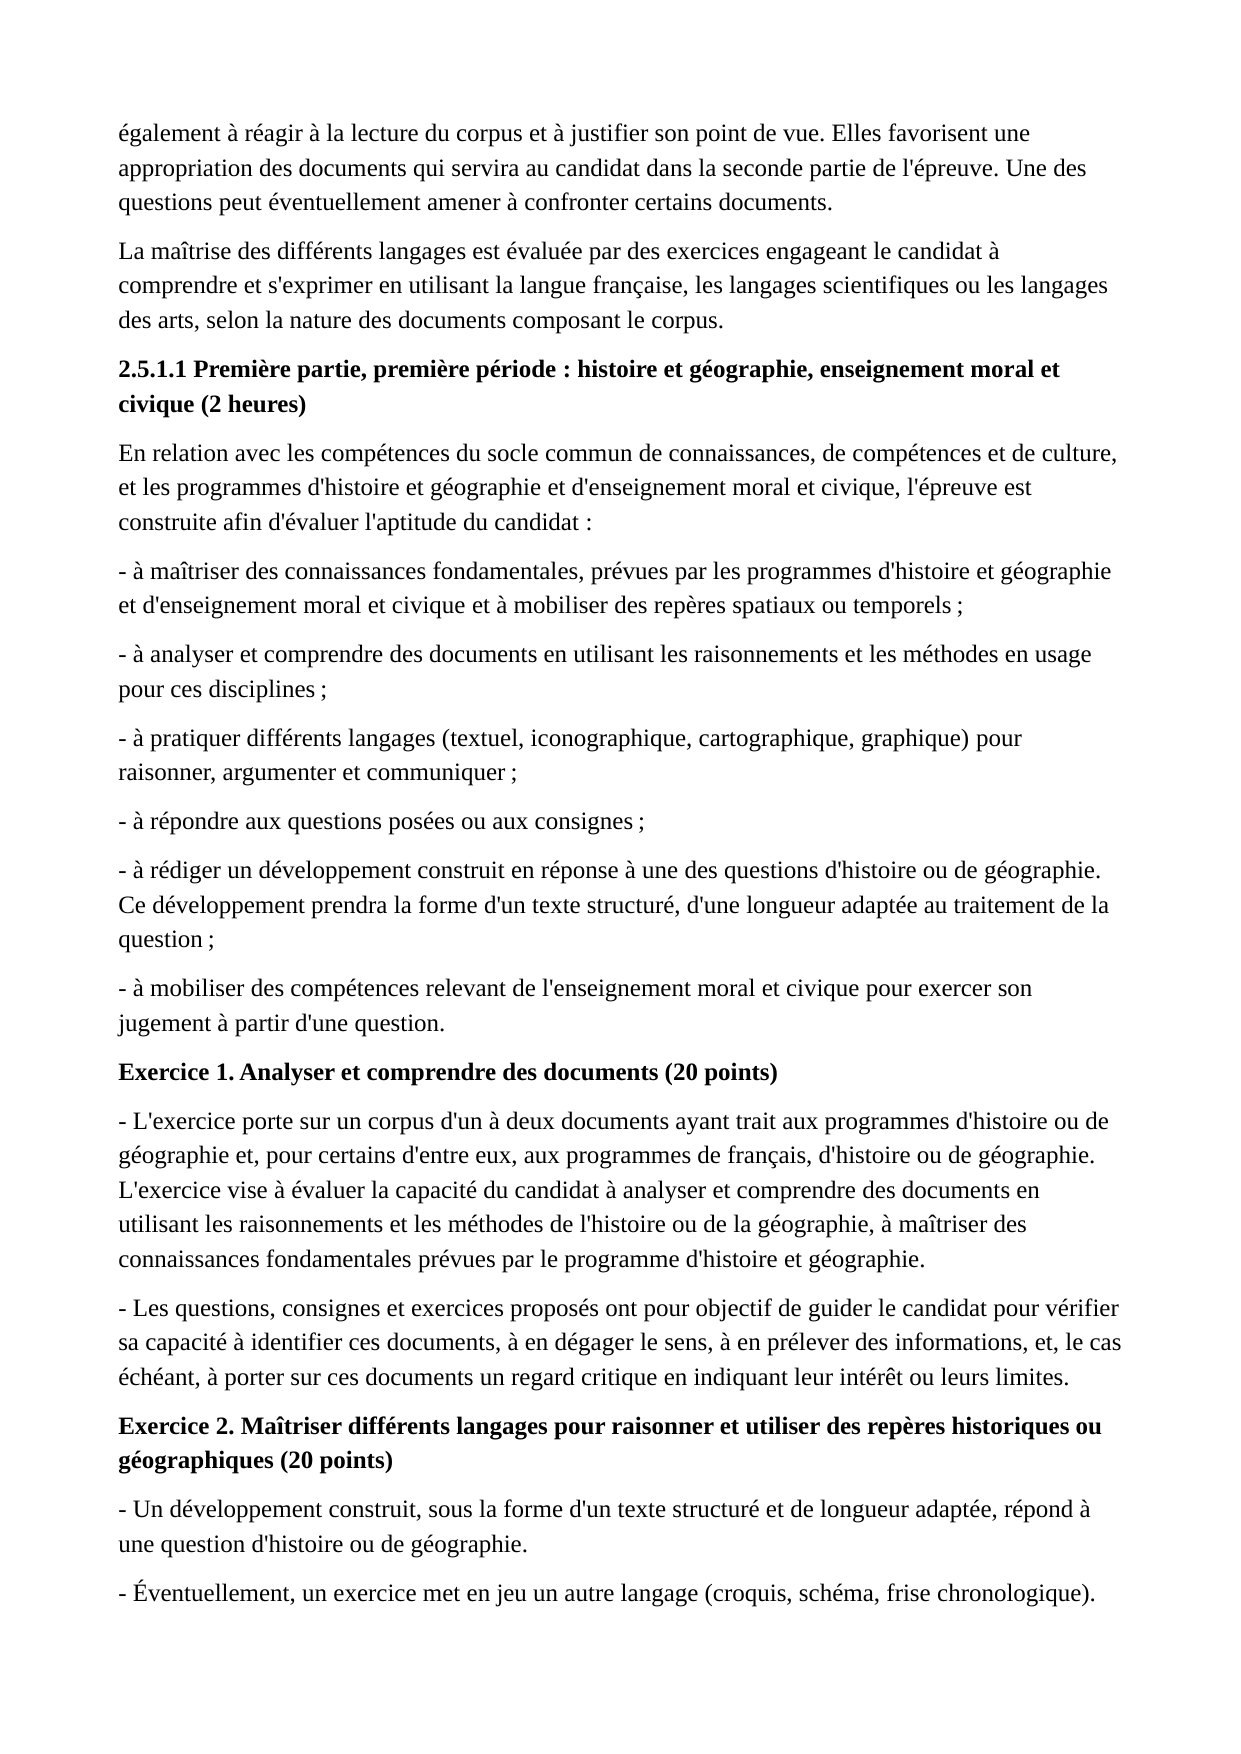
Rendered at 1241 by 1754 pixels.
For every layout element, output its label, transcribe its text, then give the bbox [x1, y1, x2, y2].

text également à réagir à la lecture du corpus et à justifier son point de vue. Elles favorisent une appropriation des documents qui servira au candidat dans la seconde partie de l'épreuve. Une des questions peut éventuellement amener à confronter certains documents. [118, 118, 1122, 216]
text - à rédiger un développement construit en réponse à une des questions d'histoire ou de géographie. Ce développement prendra la forme d'un texte structuré, d'une longueur adaptée au traitement de la question ; [118, 855, 1122, 953]
text - Les questions, consignes et exercices proposés ont pour objectif de guider le candidat pour vérifier sa capacité à identifier ces documents, à en dégager le sens, à en prélever des informations, et, le cas échéant, à porter sur ces documents un regard critique en indiquant leur intérêt ou leurs limites. [118, 1293, 1122, 1391]
text - à maîtriser des connaissances fondamentales, prévues par les programmes d'histoire et géographie et d'enseignement moral et civique et à mobiliser des repères spatiaux ou temporels ; [118, 556, 1122, 619]
text La maîtrise des différents langages est évaluée par des exercices engageant le candidat à comprendre et s'exprimer en utilisant la langue française, les langages scientifiques ou les langages des arts, selon la nature des documents composant le corpus. [118, 236, 1122, 334]
text - à pratiquer différents langages (textuel, iconographique, cartographique, graphique) pour raisonner, argumenter et communiquer ; [118, 723, 1122, 786]
text - à analyser et comprendre des documents en utilisant les raisonnements et les méthodes en usage pour ces disciplines ; [118, 639, 1122, 702]
text Exercice 1. Analyser et comprendre des documents (20 points) [118, 1057, 1122, 1086]
text 2.5.1.1 Première partie, première période : histoire et géographie, enseignement moral et civique (2 heures) [118, 354, 1122, 417]
text - à mobiliser des compétences relevant de l'enseignement moral et civique pour exercer son jugement à partir d'une question. [118, 973, 1122, 1037]
text Exercice 2. Maîtriser différents langages pour raisonner et utiliser des repères historiques ou géographiques (20 points) [118, 1411, 1122, 1474]
text En relation avec les compétences du socle commun de connaissances, de compétences et de culture, et les programmes d'histoire et géographie et d'enseignement moral et civique, l'épreuve est construite afin d'évaluer l'aptitude du candidat : [118, 438, 1122, 535]
text - Éventuellement, un exercice met en jeu un autre langage (croquis, schéma, frise chronologique). [118, 1578, 1122, 1607]
text - à répondre aux questions posées ou aux consignes ; [118, 806, 1122, 835]
text - L'exercice porte sur un corpus d'un à deux documents ayant trait aux programmes d'histoire ou de géographie et, pour certains d'entre eux, aux programmes de français, d'histoire ou de géographie. L'exercice vise à évaluer la capacité du candidat à analyser et comprendre des documents en utilisant les raisonnements et les méthodes de l'histoire ou de la géographie, à maîtriser des connaissances fondamentales prévues par le programme d'histoire et géographie. [118, 1106, 1122, 1273]
text - Un développement construit, sous la forme d'un texte structuré et de longueur adaptée, répond à une question d'histoire ou de géographie. [118, 1494, 1122, 1558]
